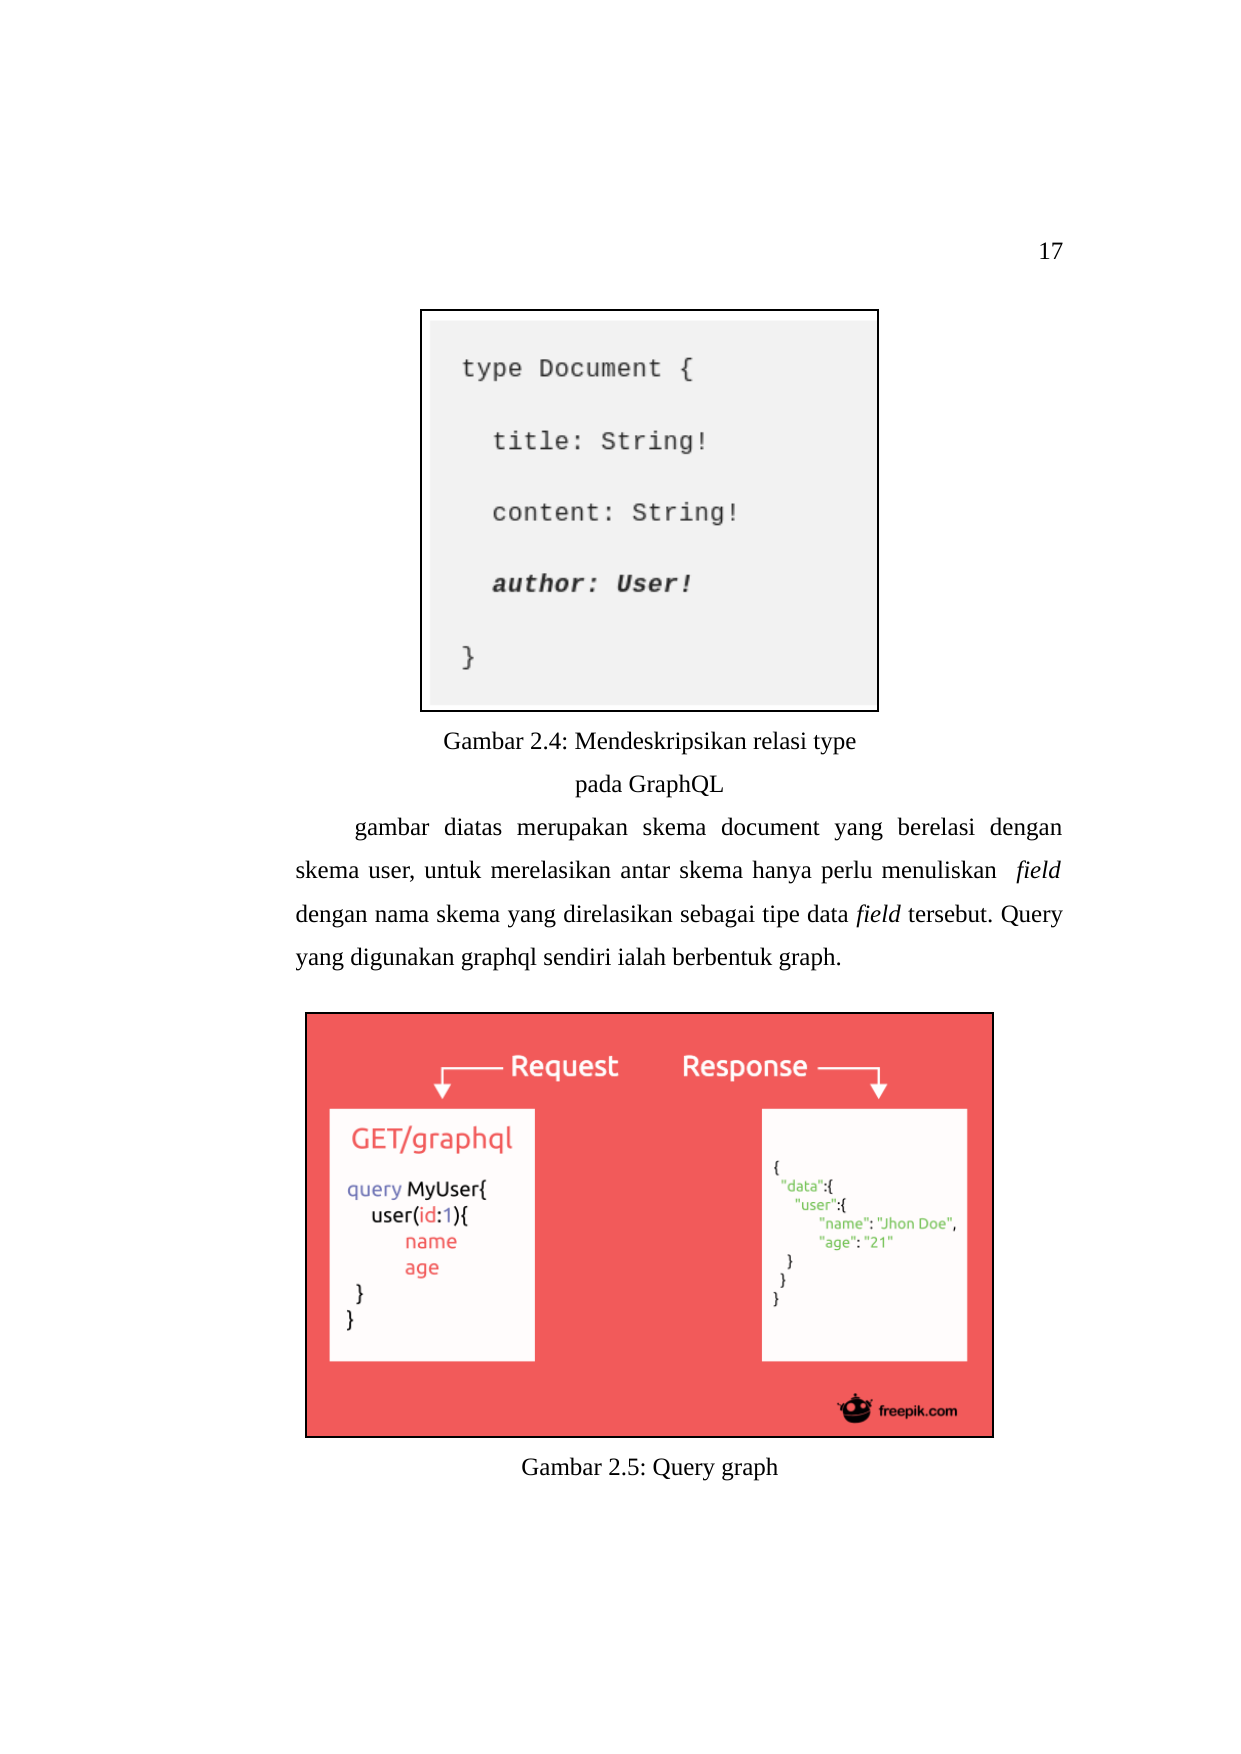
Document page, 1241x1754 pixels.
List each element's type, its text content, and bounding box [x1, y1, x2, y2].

text [305, 1481, 994, 1503]
picture [307, 1014, 992, 1436]
text [305, 999, 994, 1012]
text Gambar 2.4: Mendeskripsikan relasi type pada GraphQL [420, 712, 879, 798]
text gambar diatas merupakan skema document yang berelasi dengan skema user, untuk merelasikan antar skema hanya perlu menuliskan field dengan nama skema yang direlasikan sebagai tipe data field tersebut. Query yang digunakan graphql sendiri ialah berbentuk graph. [295, 296, 1063, 971]
text Gambar 2.5: Query graph [305, 1438, 994, 1481]
picture [422, 311, 877, 710]
